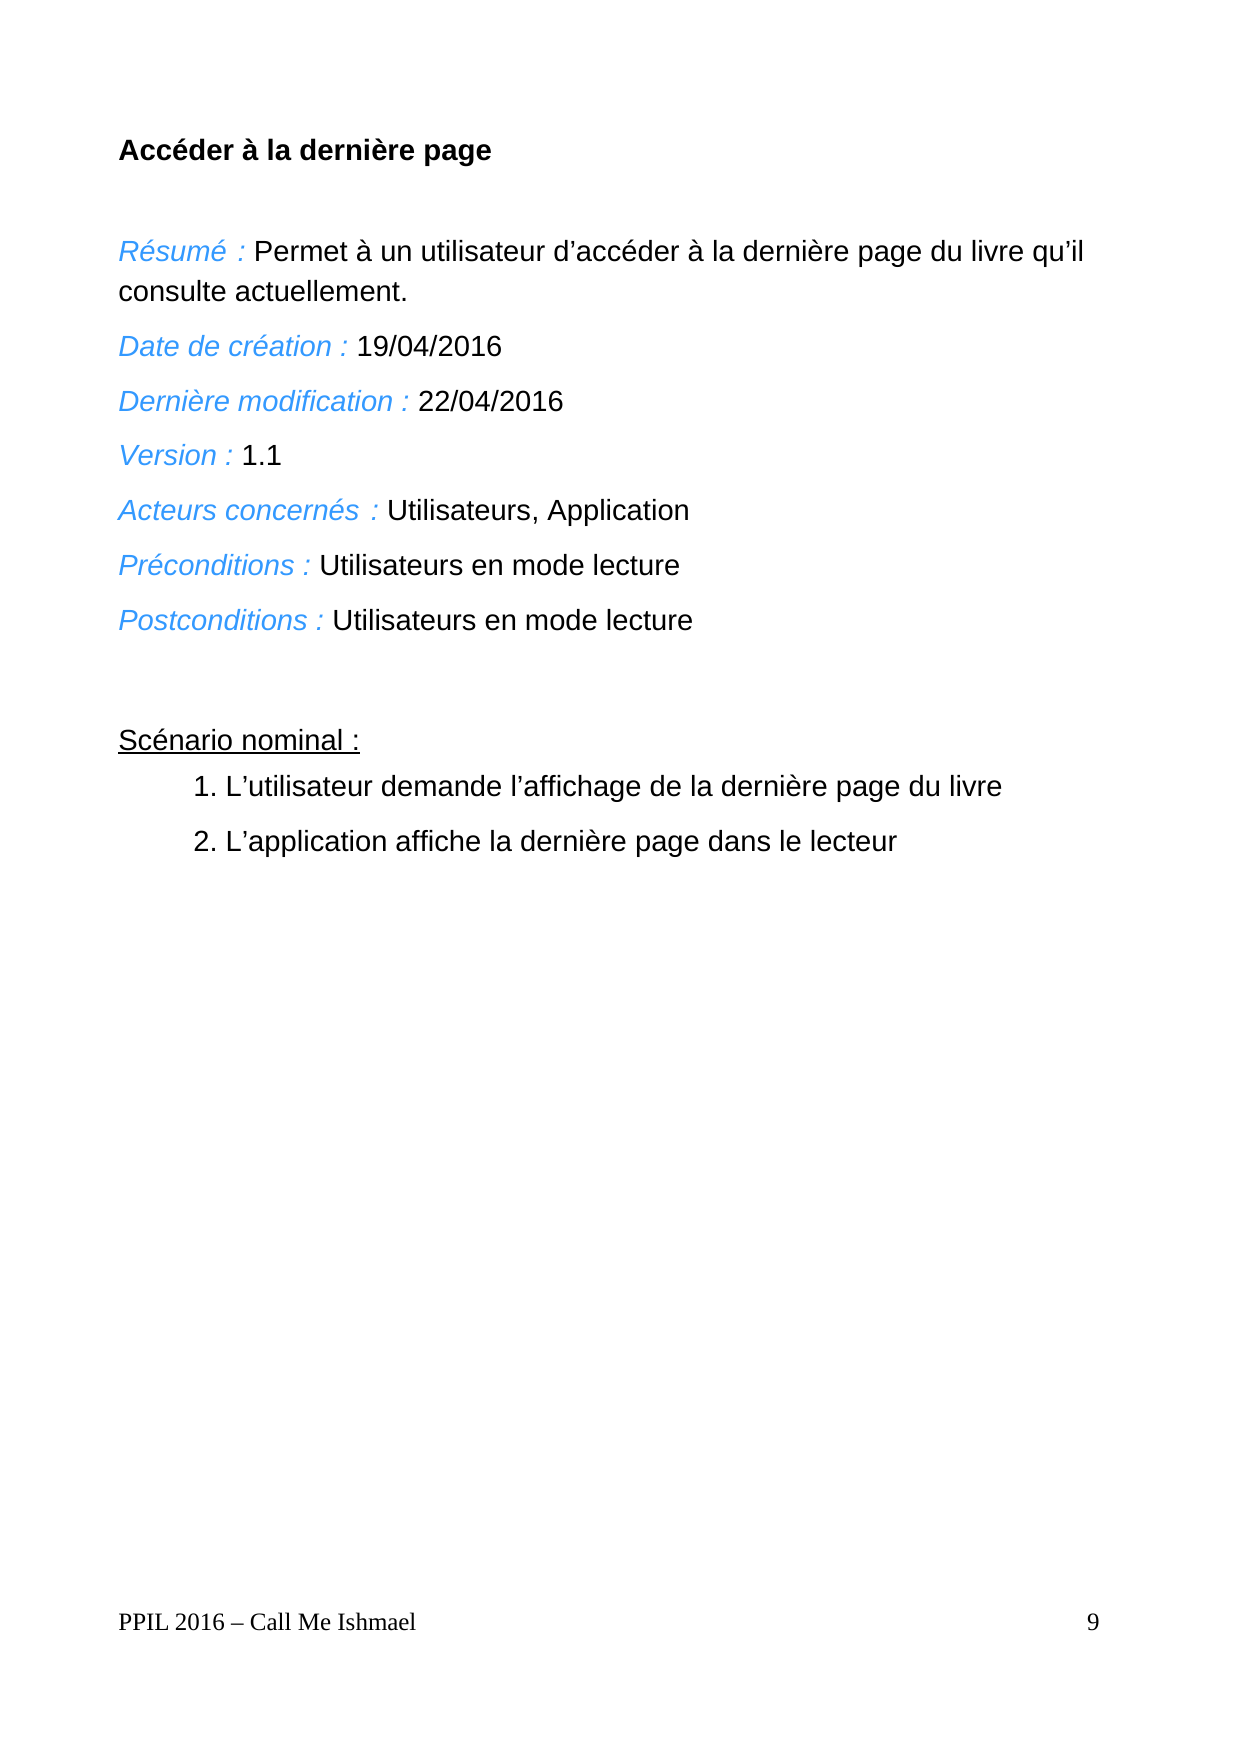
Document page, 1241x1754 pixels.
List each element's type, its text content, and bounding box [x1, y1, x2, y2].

text 1. L’utilisateur demande l’affichage de la dernière page du livre [118, 769, 1122, 802]
text Dernière modification : 22/04/2016 [118, 383, 1122, 417]
text Postconditions : Utilisateurs en mode lecture [118, 603, 1122, 636]
text 2. L’application affiche la dernière page dans le lecteur [118, 823, 1122, 857]
text Date de création : 19/04/2016 [118, 329, 1122, 362]
text Acteurs concernés : Utilisateurs, Application [118, 493, 1122, 527]
subtitle Accéder à la dernière page [118, 133, 1122, 166]
text Résumé : Permet à un utilisateur d’accéder à la dernière page du livre qu’il consulte actuellement. [118, 234, 1122, 307]
subtitle Scénario nominal : [118, 723, 1122, 756]
text Version : 1.1 [118, 438, 1122, 472]
text Préconditions : Utilisateurs en mode lecture [118, 548, 1122, 581]
